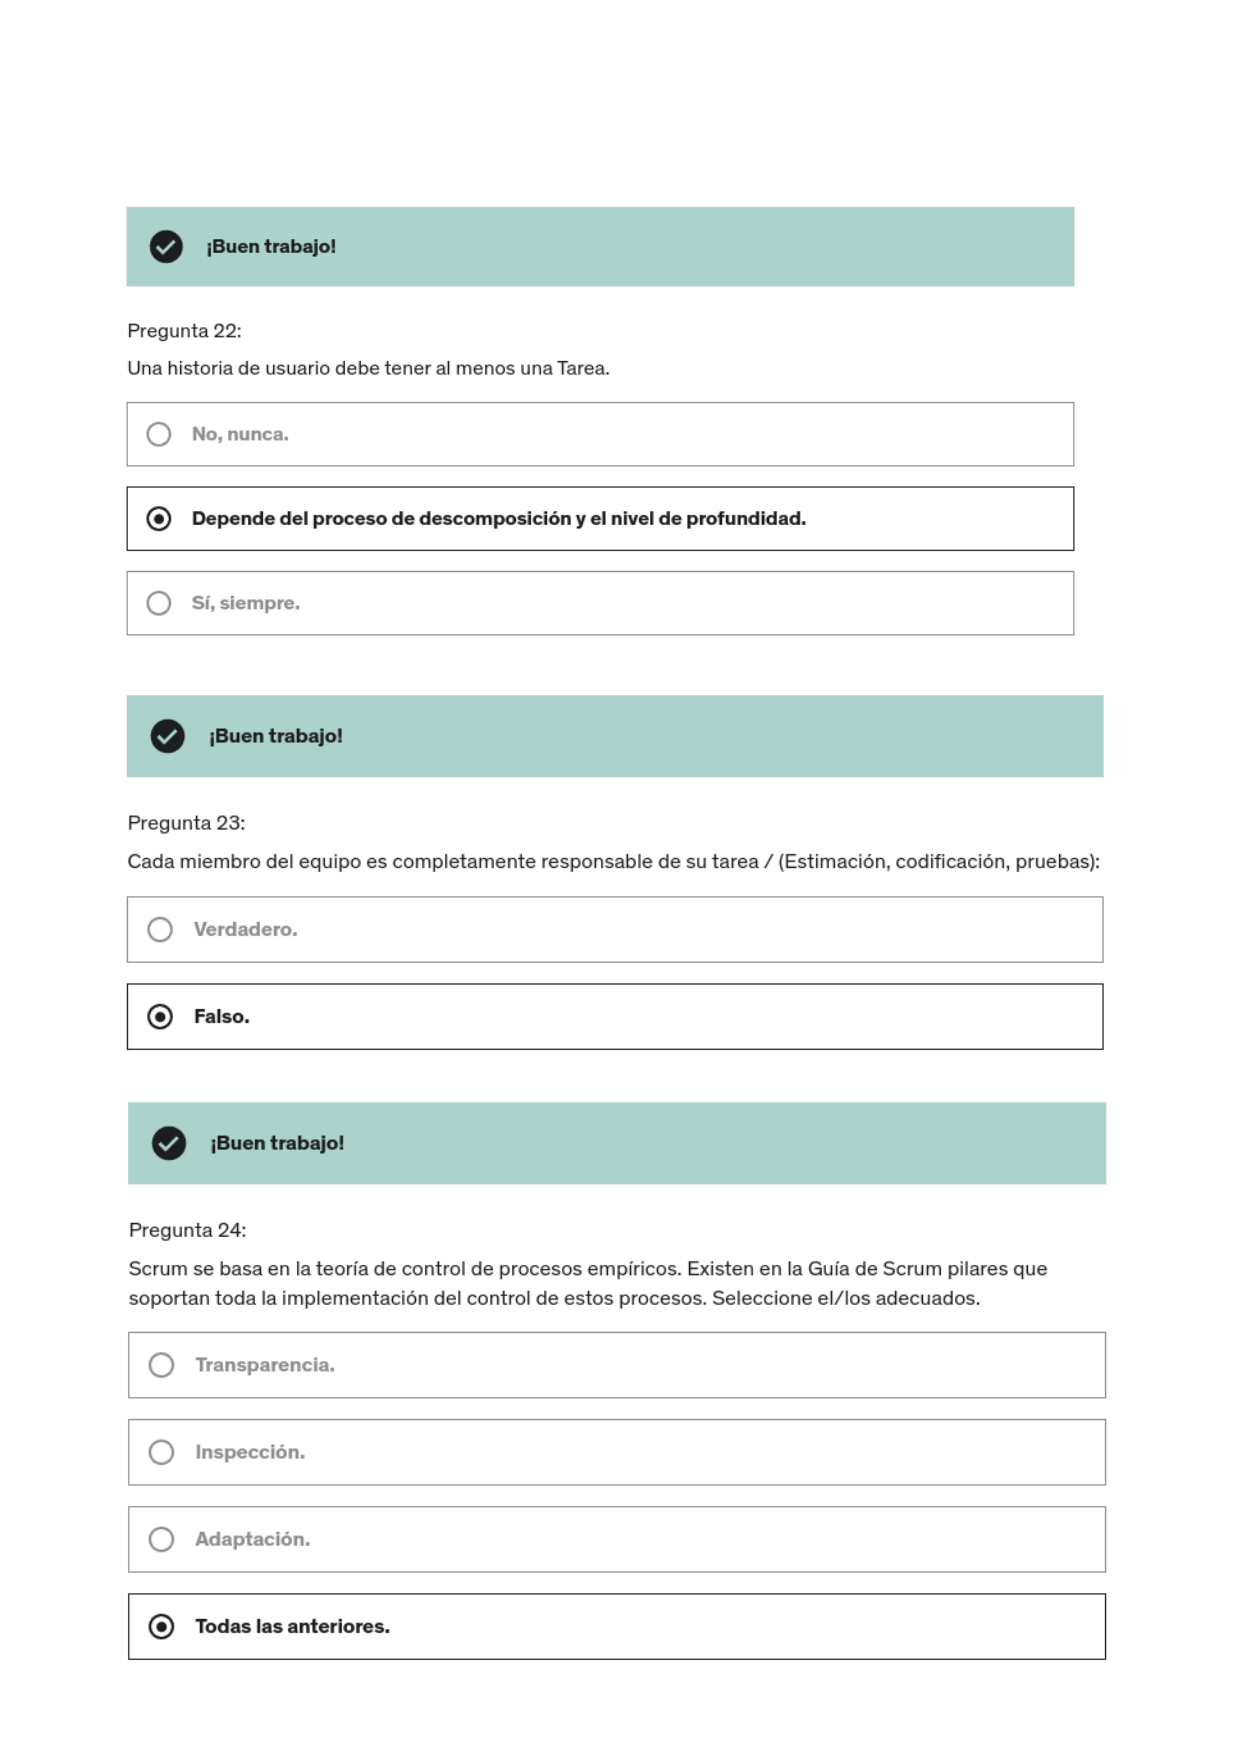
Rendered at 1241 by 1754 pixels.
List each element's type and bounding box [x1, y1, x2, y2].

picture [118, 171, 1123, 1678]
